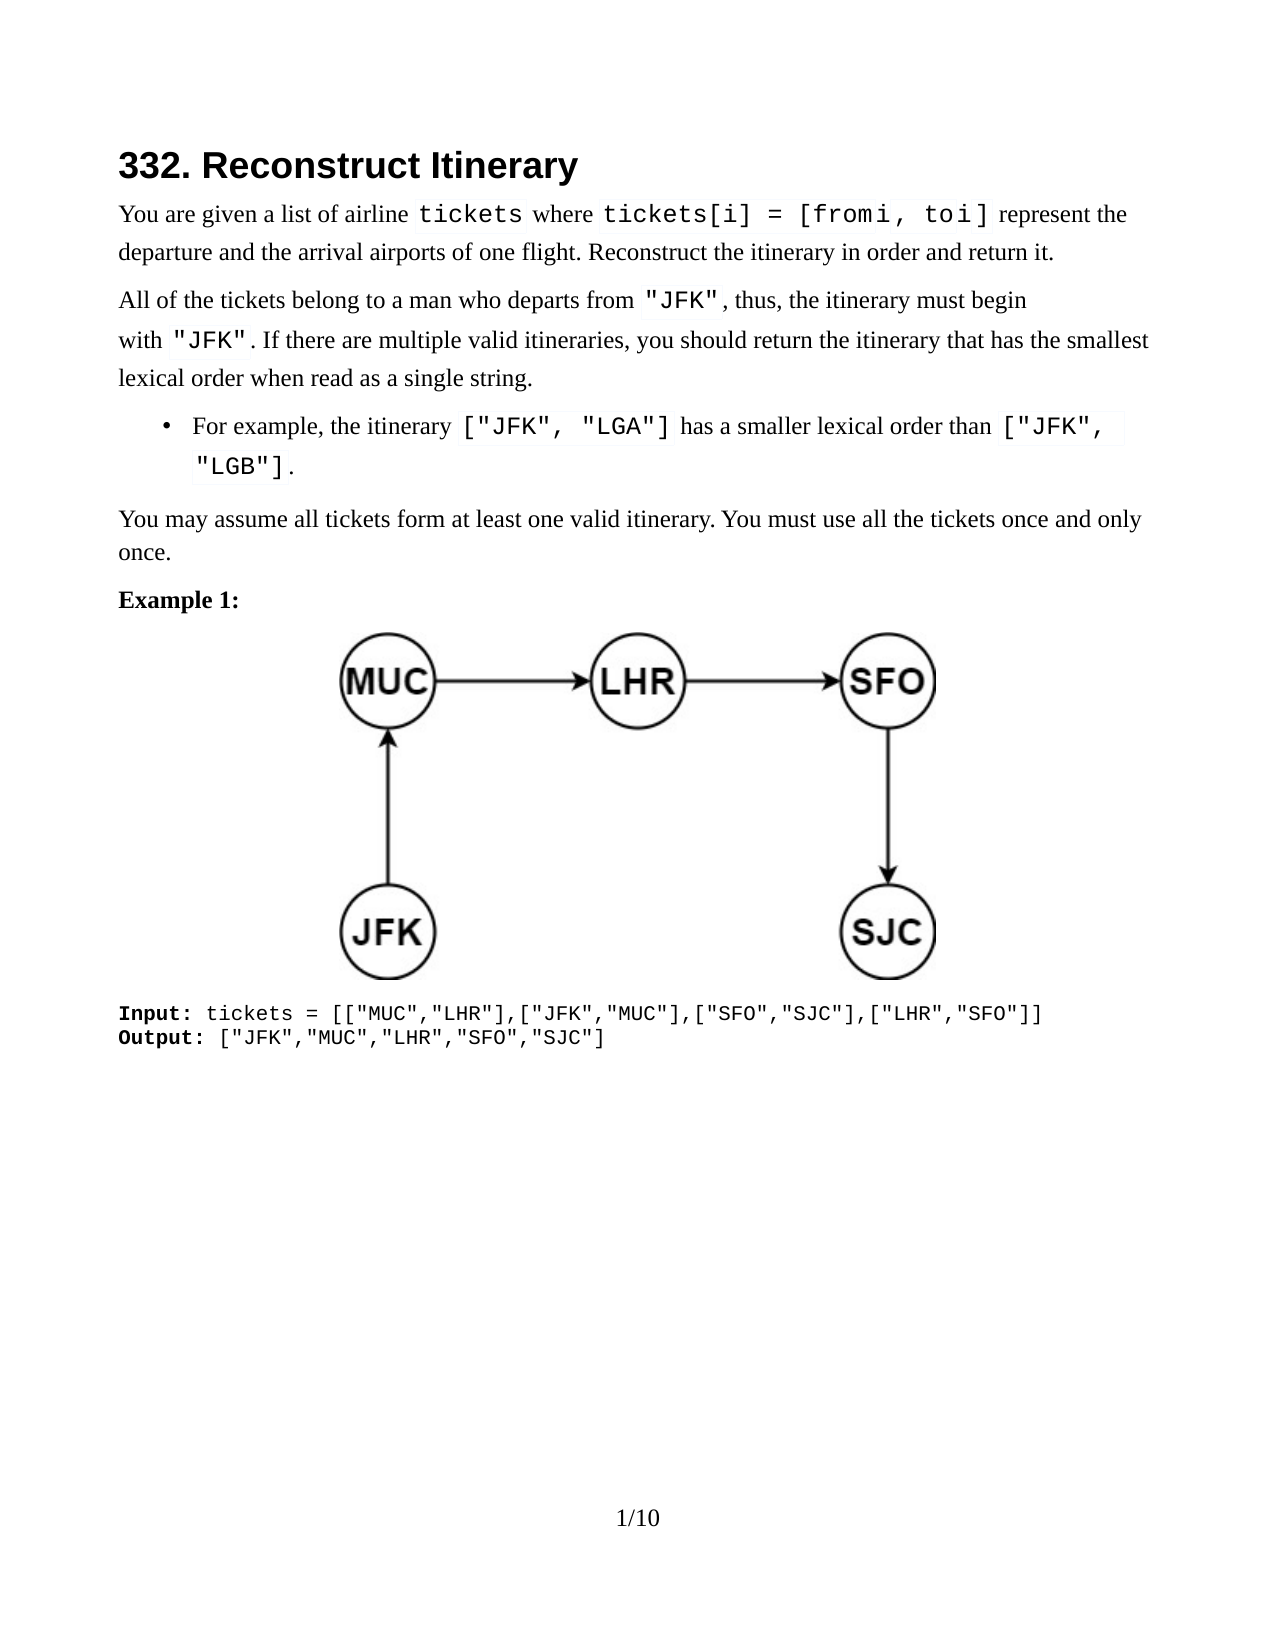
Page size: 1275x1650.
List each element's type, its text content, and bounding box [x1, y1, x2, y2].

text Output: ["JFK","MUC","LHR","SFO","SJC"] [118, 1027, 1157, 1051]
text Input: tickets = [["MUC","LHR"],["JFK","MUC"],["SFO","SJC"],["LHR","SFO"]] [118, 1003, 1157, 1027]
picture [339, 632, 936, 980]
list For example, the itinerary ["JFK", "LGA"] has a smaller lexical order than ["JFK", "LGB"]. [162, 411, 1157, 484]
subtitle 332. Reconstruct Itinerary [118, 143, 1157, 186]
text All of the tickets belong to a man who departs from "JFK", thus, the itinerary must begin with "JFK". If there are multiple valid itineraries, you should return the itinerary that has the smallest lexical order when read as a single string. [118, 285, 1157, 392]
text You are given a list of airline tickets where tickets[i] = [fromi, toi] represent the departure and the arrival airports of one flight. Reconstruct the itinerary in order and return it. [118, 199, 1157, 266]
text Example 1: [118, 585, 1157, 614]
text You may assume all tickets form at least one valid itinerary. You must use all the tickets once and only once. [118, 504, 1157, 566]
